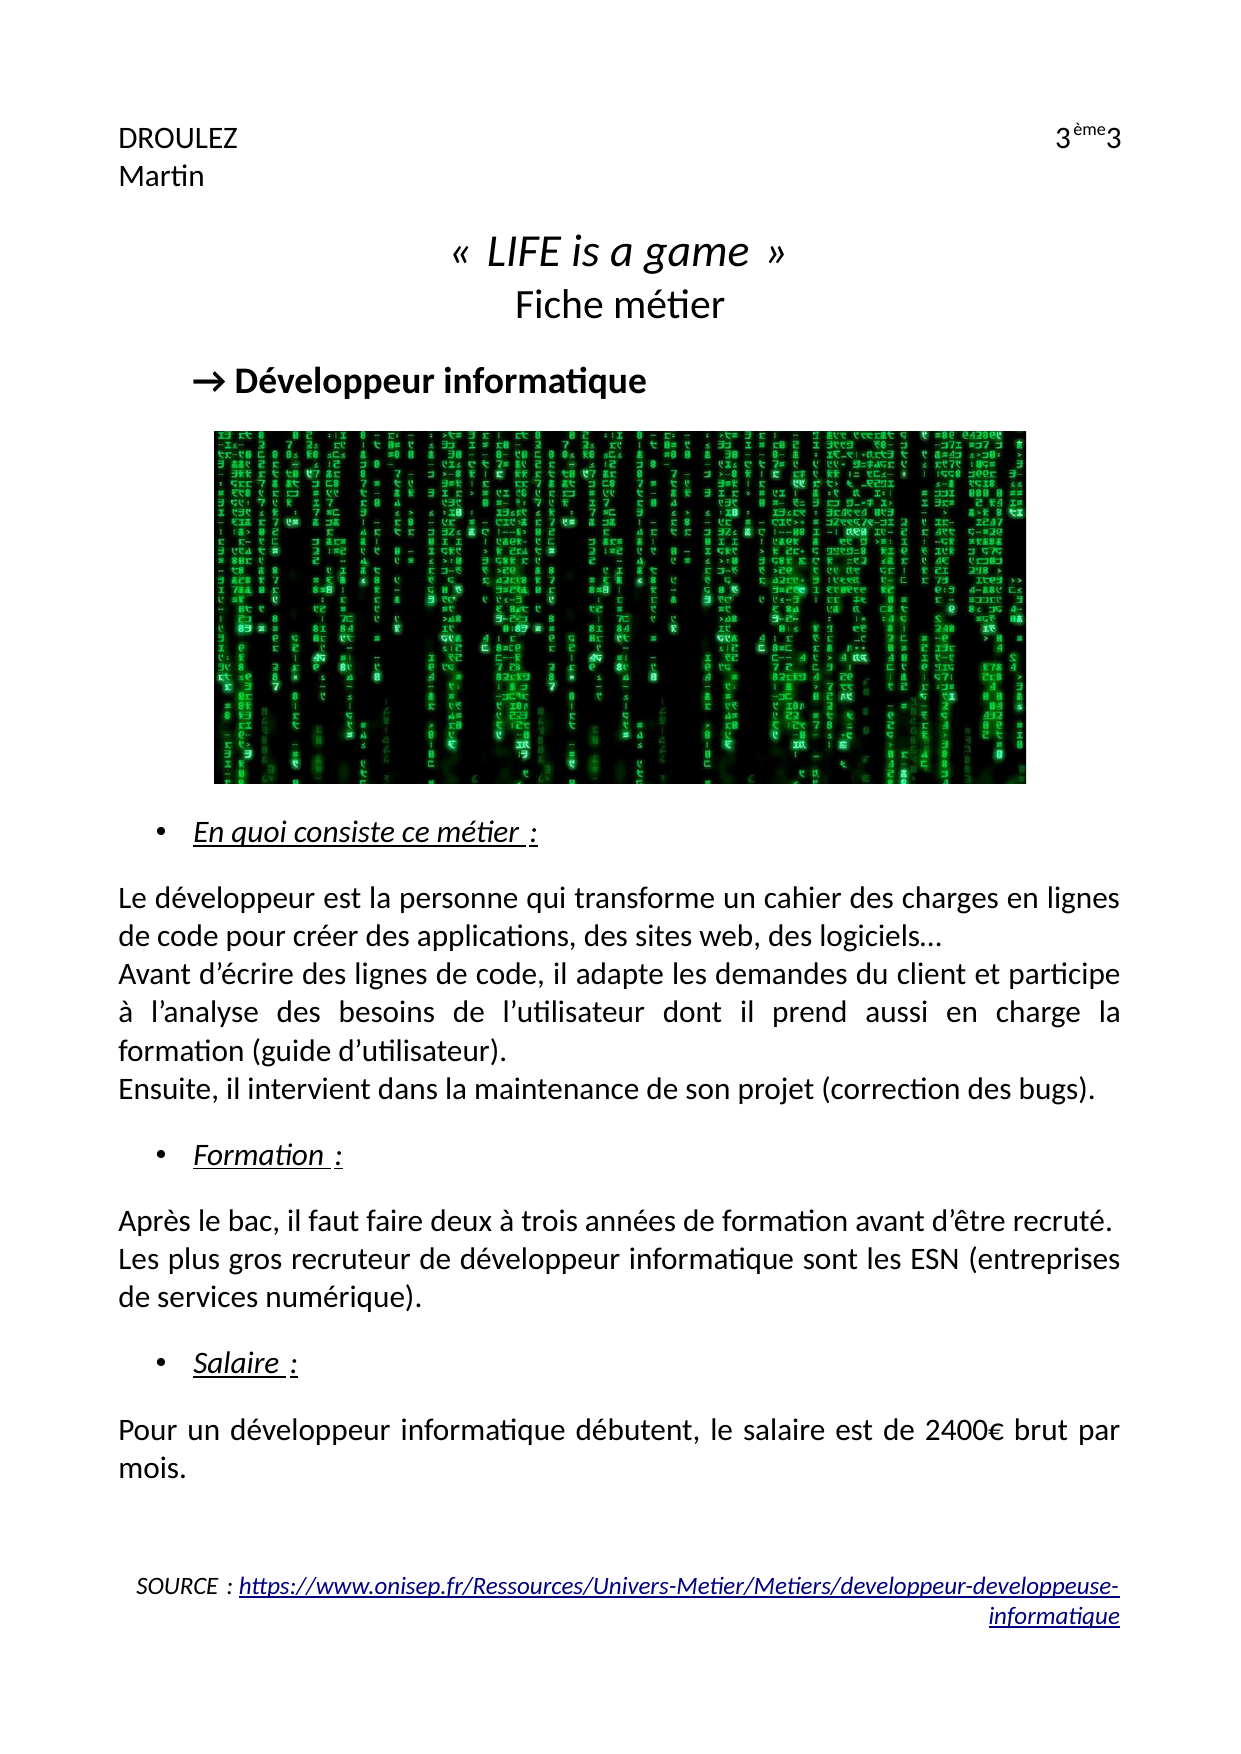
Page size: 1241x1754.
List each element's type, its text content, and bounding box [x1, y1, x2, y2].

text Pour un développeur informatique débutent, le salaire est de 2400€ brut par mois. [118, 1409, 1122, 1486]
text Martin [118, 156, 1122, 194]
text Fiche métier [118, 278, 1122, 329]
picture [214, 431, 1027, 784]
text SOURCE : https://www.onisep.fr/Ressources/Univers-Metier/Metiers/developpeur-developpeuse-informatique [118, 1570, 1122, 1631]
text « LIFE is a game » [118, 222, 1122, 278]
text → Développeur informatique [118, 357, 1122, 403]
text DROULEZ 3ème3 [118, 118, 1122, 156]
text Avant d’écrire des lignes de code, il adapte les demandes du client et participe à l’analyse des besoins de l’utilisateur dont il prend aussi en charge la formation (guide d’utilisateur). [118, 954, 1122, 1069]
text Le développeur est la personne qui transforme un cahier des charges en lignes de code pour créer des applications, des sites web, des logiciels… [118, 878, 1122, 954]
text Les plus gros recruteur de développeur informatique sont les ESN (entreprises de services numérique). [118, 1239, 1122, 1315]
list Salaire : [156, 1343, 1122, 1382]
list Formation : [156, 1135, 1122, 1173]
text Après le bac, il faut faire deux à trois années de formation avant d’être recruté. [118, 1201, 1122, 1239]
list En quoi consiste ce métier : [156, 812, 1122, 850]
text Ensuite, il intervient dans la maintenance de son projet (correction des bugs). [118, 1069, 1122, 1107]
